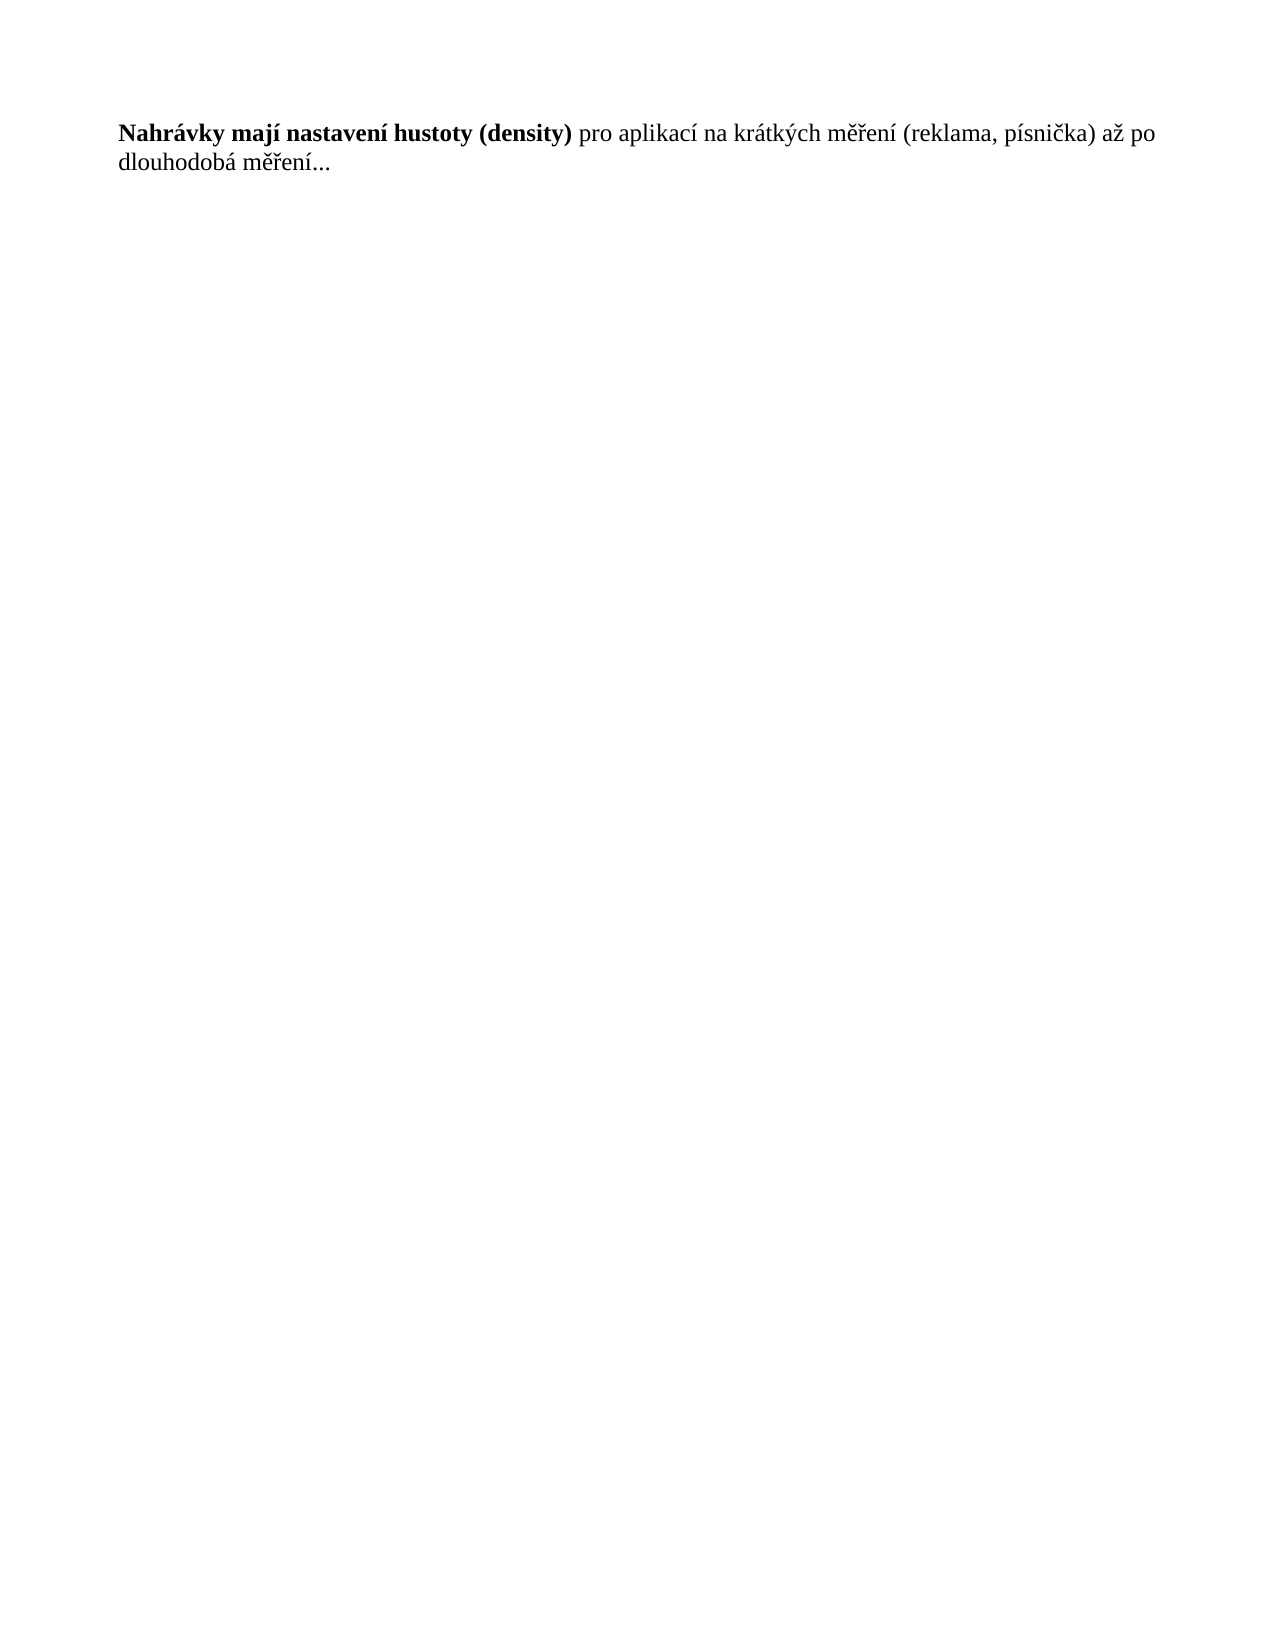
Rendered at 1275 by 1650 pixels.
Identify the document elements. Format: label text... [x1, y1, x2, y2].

text Nahrávky mají nastavení hustoty (density) pro aplikací na krátkých měření (reklama, písnička) až po dlouhodobá měření... [118, 118, 1157, 176]
